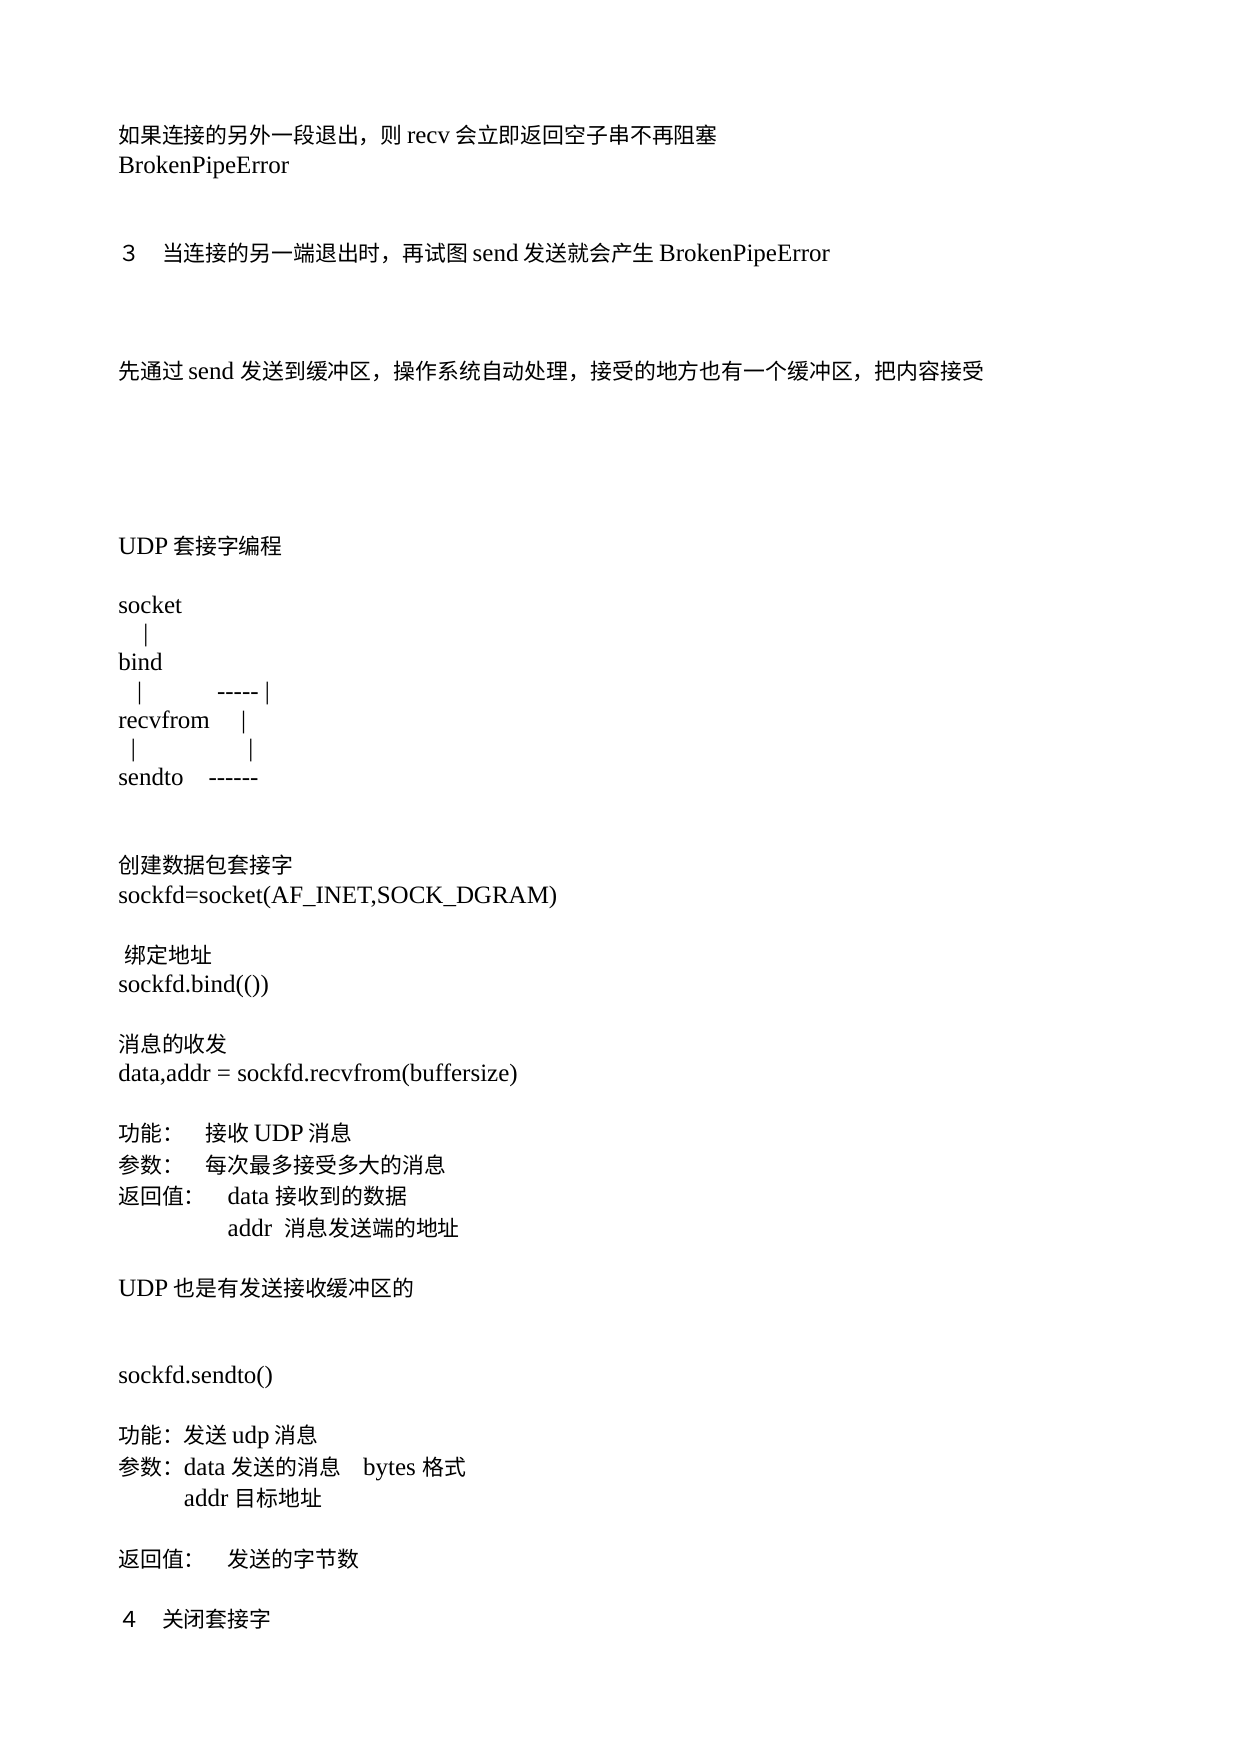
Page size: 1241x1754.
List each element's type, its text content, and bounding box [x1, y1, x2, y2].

text 消息的收发 [118, 1027, 1122, 1058]
text 参数： 每次最多接受多大的消息 [118, 1148, 1122, 1179]
text UDP套接字编程 [118, 529, 1122, 561]
text 先通过send 发送到缓冲区，操作系统自动处理，接受的地方也有一个缓冲区，把内容接受 [118, 354, 1122, 386]
text 如果连接的另外一段退出，则recv会立即返回空子串不再阻塞 [118, 118, 1122, 150]
text bind [118, 647, 1122, 676]
text 返回值： data 接收到的数据 [118, 1179, 1122, 1211]
text recvfrom | [118, 705, 1122, 733]
text data,addr = sockfd.recvfrom(buffersize) [118, 1058, 1122, 1087]
text 参数：data 发送的消息 bytes 格式 [118, 1450, 1122, 1481]
text ４ 关闭套接字 [118, 1602, 1122, 1634]
text 绑定地址 [118, 938, 1122, 969]
text 创建数据包套接字 [118, 848, 1122, 880]
text sockfd.sendto() [118, 1361, 1122, 1389]
text addr 消息发送端的地址 [118, 1211, 1122, 1243]
text ３ 当连接的另一端退出时，再试图send发送就会产生BrokenPipeError [118, 236, 1122, 268]
text | ----- | [118, 676, 1122, 705]
text BrokenPipeError [118, 150, 1122, 178]
text | [118, 618, 1122, 647]
text | | [118, 733, 1122, 762]
text 功能： 接收UDP消息 [118, 1116, 1122, 1148]
text socket [118, 590, 1122, 618]
text UDP 也是有发送接收缓冲区的 [118, 1271, 1122, 1303]
text 功能：发送udp消息 [118, 1418, 1122, 1450]
text sockfd=socket(AF_INET,SOCK_DGRAM) [118, 880, 1122, 909]
text addr 目标地址 [118, 1481, 1122, 1513]
text 返回值： 发送的字节数 [118, 1542, 1122, 1573]
text sendto ------ [118, 762, 1122, 791]
text sockfd.bind(()) [118, 969, 1122, 998]
